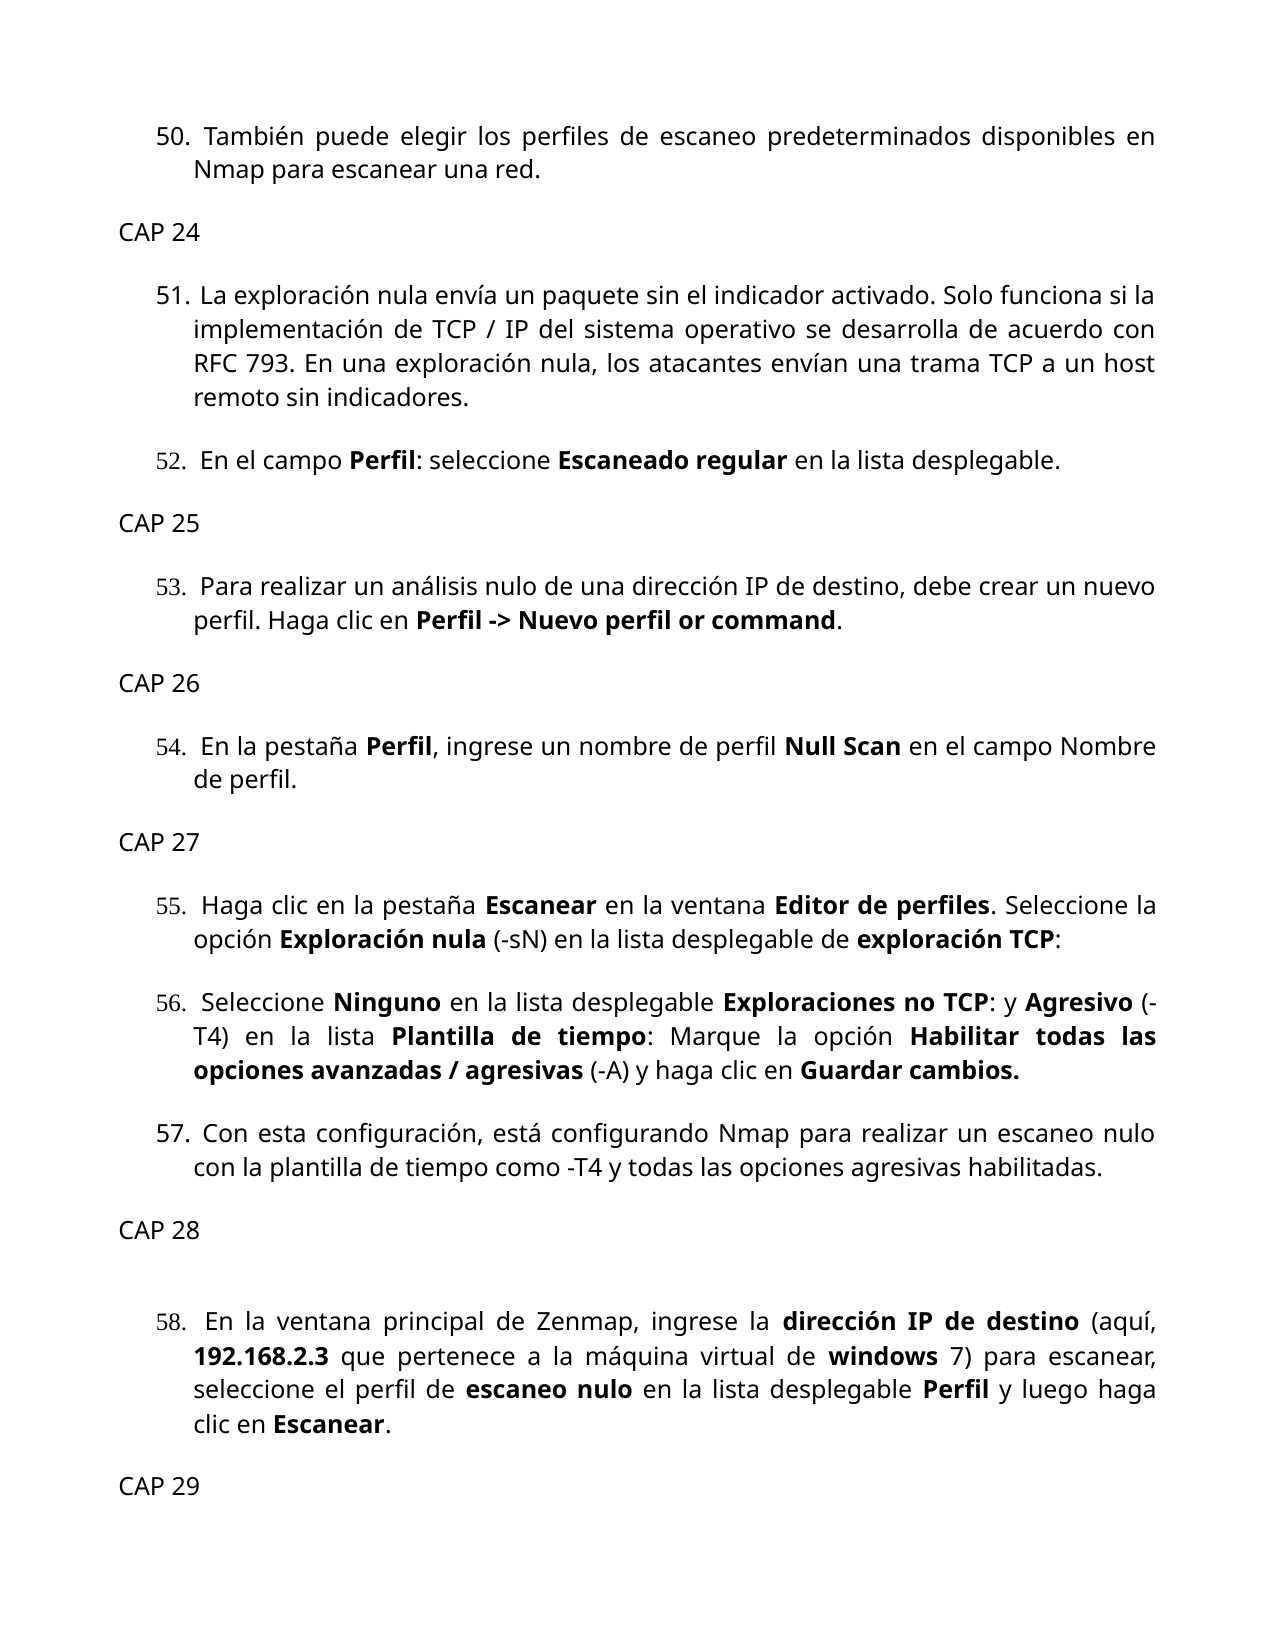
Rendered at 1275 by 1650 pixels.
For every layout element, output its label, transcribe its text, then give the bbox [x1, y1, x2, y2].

list En la pestaña Perfil, ingrese un nombre de perfil Null Scan en el campo Nombre de perfil. [156, 728, 1157, 796]
text CAP 26 [118, 665, 1157, 699]
text CAP 25 [118, 506, 1157, 540]
text CAP 27 [118, 825, 1157, 859]
list Haga clic en la pestaña Escanear en la ventana Editor de perfiles. Seleccione la opción Exploración nula (-sN) en la lista desplegable de exploración TCP: [156, 888, 1157, 956]
list En la ventana principal de Zenmap, ingrese la dirección IP de destino (aquí, 192.168.2.3 que pertenece a la máquina virtual de windows 7) para escanear, seleccione el perfil de escaneo nulo en la lista desplegable Perfil y luego haga clic en Escanear. [156, 1304, 1157, 1440]
list Para realizar un análisis nulo de una dirección IP de destino, debe crear un nuevo perfil. Haga clic en Perfil -> Nuevo perfil or command. [156, 568, 1157, 637]
list Seleccione Ninguno en la lista desplegable Exploraciones no TCP: y Agresivo (-T4) en la lista Plantilla de tiempo: Marque la opción Habilitar todas las opciones avanzadas / agresivas (-A) y haga clic en Guardar cambios. [156, 985, 1157, 1087]
list En el campo Perfil: seleccione Escaneado regular en la lista desplegable. [156, 443, 1157, 477]
text CAP 29 [118, 1469, 1157, 1503]
text CAP 28 [118, 1212, 1157, 1247]
list La exploración nula envía un paquete sin el indicador activado. Solo funciona si la implementación de TCP / IP del sistema operativo se desarrolla de acuerdo con RFC 793. En una exploración nula, los atacantes envían una trama TCP a un host remoto sin indicadores. [156, 278, 1157, 414]
list Con esta configuración, está configurando Nmap para realizar un escaneo nulo con la plantilla de tiempo como -T4 y todas las opciones agresivas habilitadas. [156, 1116, 1157, 1184]
list También puede elegir los perfiles de escaneo predeterminados disponibles en Nmap para escanear una red. [156, 118, 1157, 186]
text CAP 24 [118, 215, 1157, 249]
